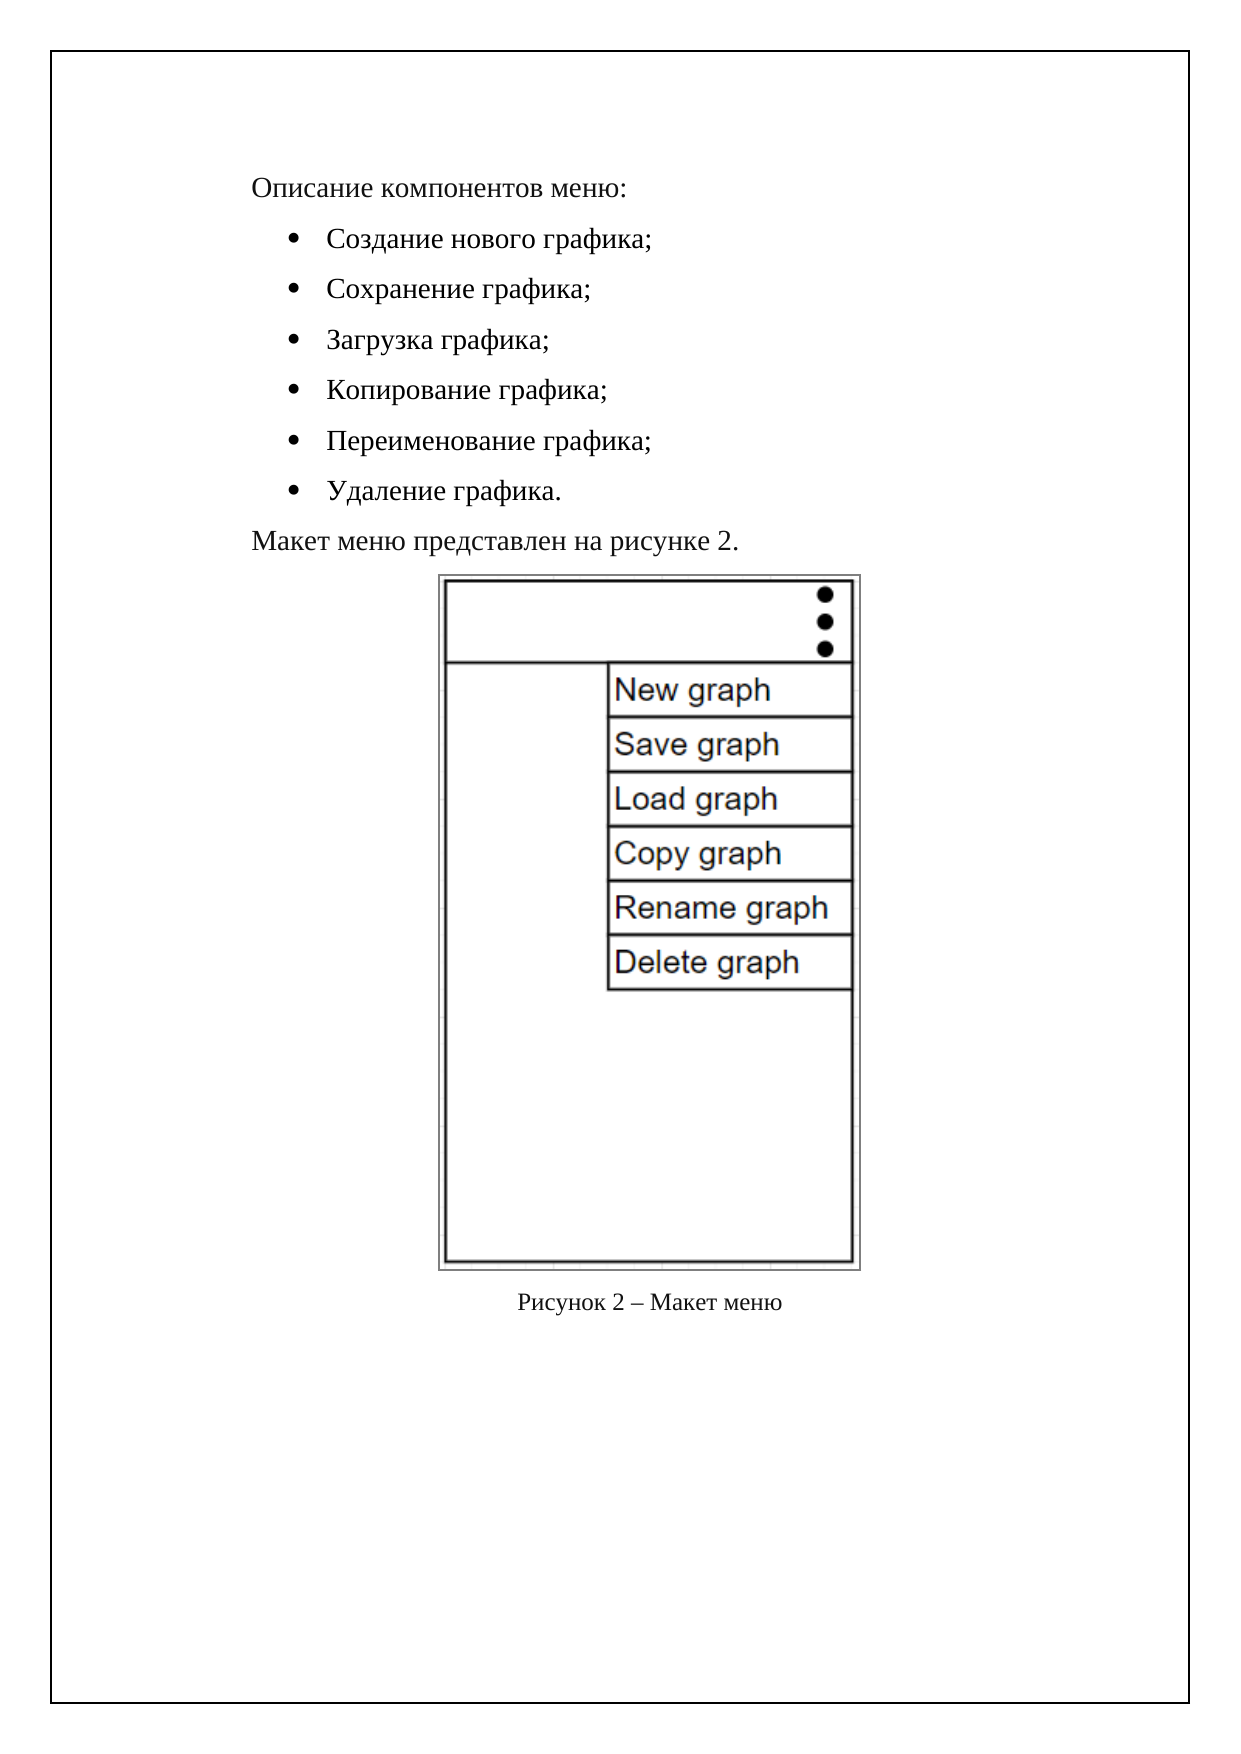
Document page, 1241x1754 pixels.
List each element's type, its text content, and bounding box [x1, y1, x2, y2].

list Удаление графика. [288, 473, 1122, 507]
text Макет меню представлен на рисунке 2. [177, 523, 1122, 557]
text Описание компонентов меню: [627, 171, 1122, 204]
list Переименование графика; [288, 423, 1122, 456]
list Создание нового графика; [288, 221, 1122, 254]
list Загрузка графика; [288, 322, 1122, 355]
text Описание компонентов меню: [177, 171, 251, 204]
list Копирование графика; [288, 372, 1122, 406]
text Рисунок 2 – Макет меню [177, 1287, 1122, 1316]
list Сохранение графика; [288, 271, 1122, 305]
